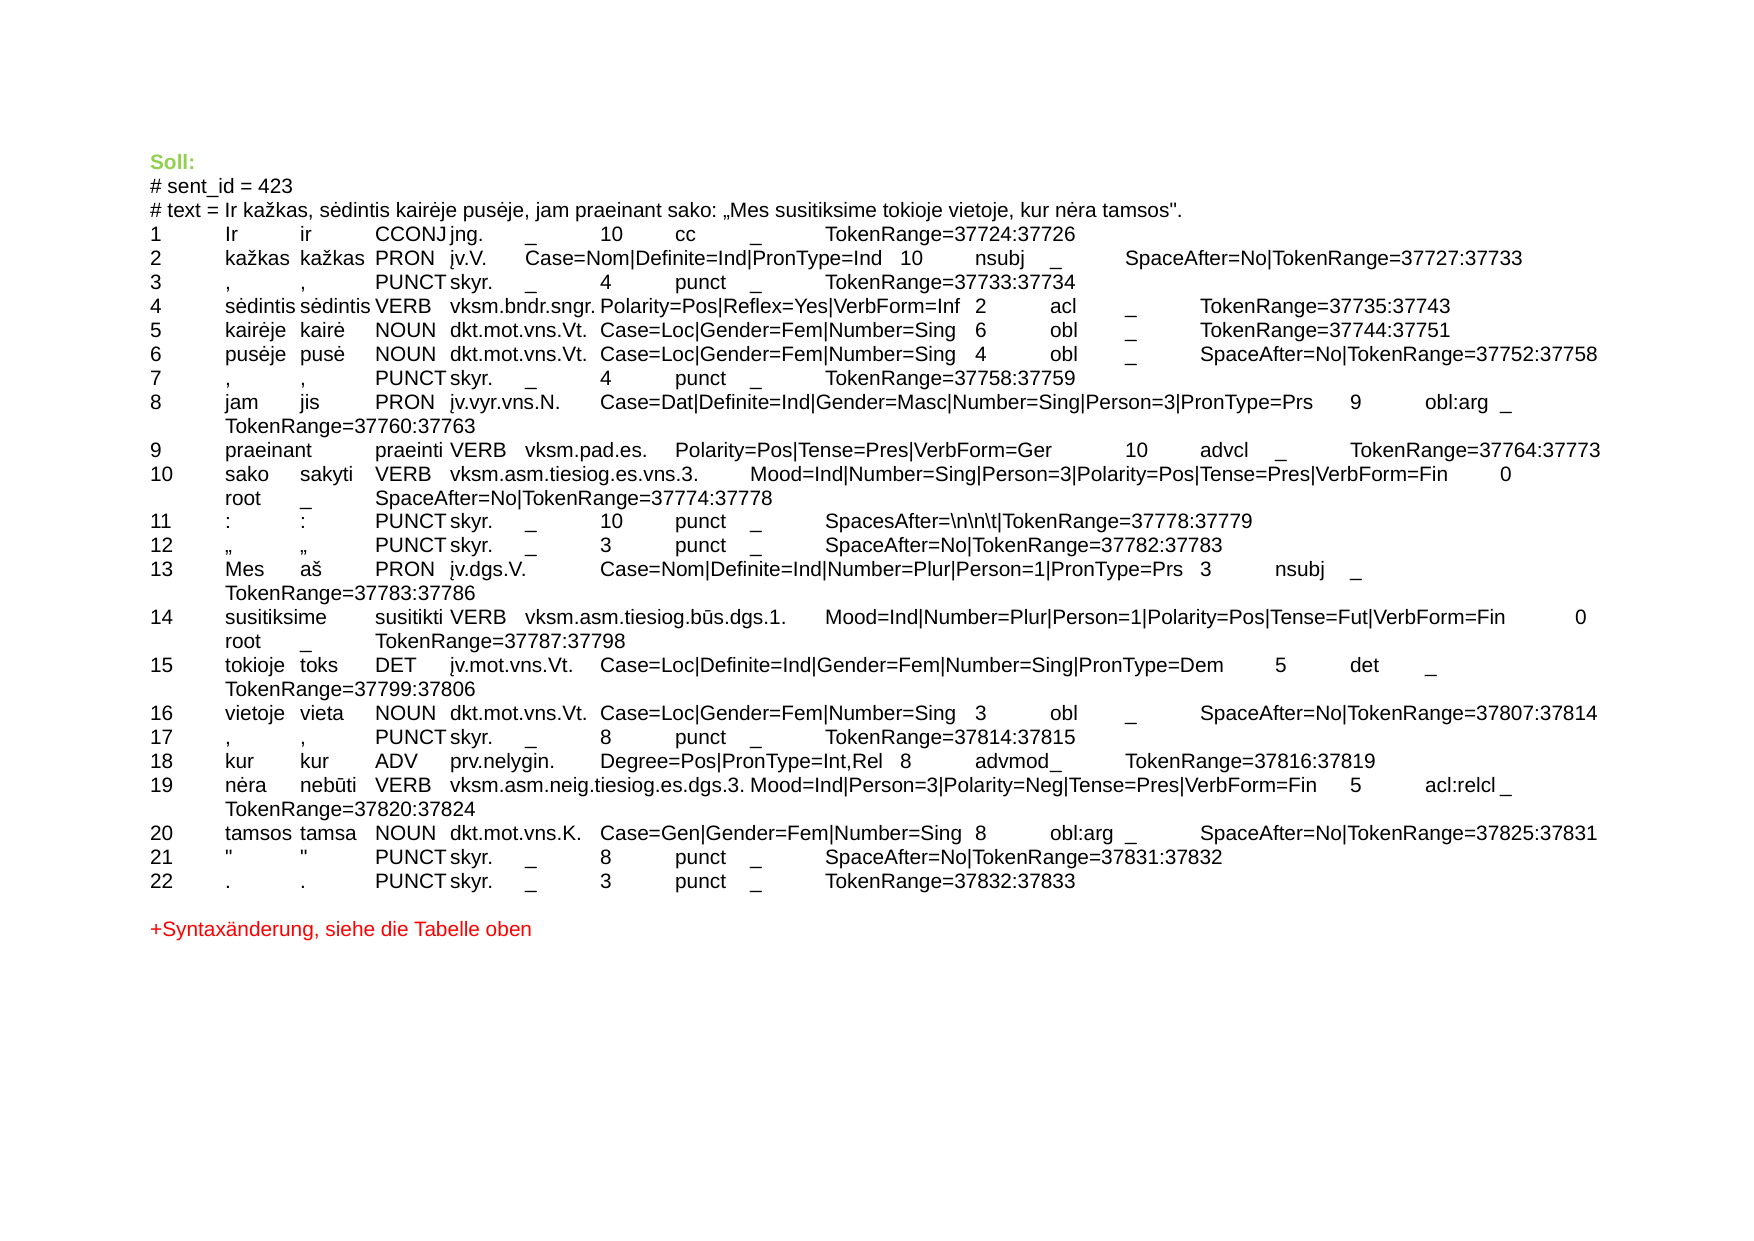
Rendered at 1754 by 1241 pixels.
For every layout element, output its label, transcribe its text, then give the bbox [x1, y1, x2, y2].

text 11 : : PUNCT skyr. _ 10 punct _ SpacesAfter=\n\n\t|TokenRange=37778:37779 [150, 509, 1604, 533]
text 5 kairėje kairė NOUN dkt.mot.vns.Vt. Case=Loc|Gender=Fem|Number=Sing 6 obl _ TokenRange=37744:37751 [150, 318, 1604, 342]
text 9 praeinant praeinti VERB vksm.pad.es. Polarity=Pos|Tense=Pres|VerbForm=Ger 10 advcl _ TokenRange=37764:37773 [150, 437, 1604, 461]
text # text = Ir kažkas, sėdintis kairėje pusėje, jam praeinant sako: „Mes susitiksime tokioje vietoje, kur nėra tamsos". [150, 198, 1604, 222]
text 18 kur kur ADV prv.nelygin. Degree=Pos|PronType=Int,Rel 8 advmod _ TokenRange=37816:37819 [150, 749, 1604, 773]
text 6 pusėje pusė NOUN dkt.mot.vns.Vt. Case=Loc|Gender=Fem|Number=Sing 4 obl _ SpaceAfter=No|TokenRange=37752:37758 [150, 342, 1604, 366]
text 3 , , PUNCT skyr. _ 4 punct _ TokenRange=37733:37734 [150, 270, 1604, 294]
text 10 sako sakyti VERB vksm.asm.tiesiog.es.vns.3. Mood=Ind|Number=Sing|Person=3|Polarity=Pos|Tense=Pres|VerbForm=Fin 0 root _ SpaceAfter=No|TokenRange=37774:37778 [150, 461, 1604, 509]
text Soll: [150, 150, 1604, 174]
text 2 kažkas kažkas PRON įv.V. Case=Nom|Definite=Ind|PronType=Ind 10 nsubj _ SpaceAfter=No|TokenRange=37727:37733 [150, 246, 1604, 270]
text 4 sėdintis sėdintis VERB vksm.bndr.sngr. Polarity=Pos|Reflex=Yes|VerbForm=Inf 2 acl _ TokenRange=37735:37743 [150, 294, 1604, 318]
text 15 tokioje toks DET įv.mot.vns.Vt. Case=Loc|Definite=Ind|Gender=Fem|Number=Sing|PronType=Dem 5 det _ TokenRange=37799:37806 [150, 653, 1604, 701]
text 13 Mes aš PRON įv.dgs.V. Case=Nom|Definite=Ind|Number=Plur|Person=1|PronType=Prs 3 nsubj _ TokenRange=37783:37786 [150, 557, 1604, 605]
text 22 . . PUNCT skyr. _ 3 punct _ TokenRange=37832:37833 [150, 869, 1604, 893]
text 14 susitiksime susitikti VERB vksm.asm.tiesiog.būs.dgs.1. Mood=Ind|Number=Plur|Person=1|Polarity=Pos|Tense=Fut|VerbForm=Fin 0 root _ TokenRange=37787:37798 [150, 605, 1604, 653]
text 17 , , PUNCT skyr. _ 8 punct _ TokenRange=37814:37815 [150, 725, 1604, 749]
text 20 tamsos tamsa NOUN dkt.mot.vns.K. Case=Gen|Gender=Fem|Number=Sing 8 obl:arg _ SpaceAfter=No|TokenRange=37825:37831 [150, 821, 1604, 845]
text 16 vietoje vieta NOUN dkt.mot.vns.Vt. Case=Loc|Gender=Fem|Number=Sing 3 obl _ SpaceAfter=No|TokenRange=37807:37814 [150, 701, 1604, 725]
text 19 nėra nebūti VERB vksm.asm.neig.tiesiog.es.dgs.3. Mood=Ind|Person=3|Polarity=Neg|Tense=Pres|VerbForm=Fin 5 acl:relcl _ TokenRange=37820:37824 [150, 773, 1604, 821]
text 12 „ „ PUNCT skyr. _ 3 punct _ SpaceAfter=No|TokenRange=37782:37783 [150, 533, 1604, 557]
text 21 " " PUNCT skyr. _ 8 punct _ SpaceAfter=No|TokenRange=37831:37832 [150, 845, 1604, 869]
text 8 jam jis PRON įv.vyr.vns.N. Case=Dat|Definite=Ind|Gender=Masc|Number=Sing|Person=3|PronType=Prs 9 obl:arg _ TokenRange=37760:37763 [150, 389, 1604, 437]
text # sent_id = 423 [150, 174, 1604, 198]
text 7 , , PUNCT skyr. _ 4 punct _ TokenRange=37758:37759 [150, 366, 1604, 389]
text 1 Ir ir CCONJ jng. _ 10 cc _ TokenRange=37724:37726 [150, 222, 1604, 246]
text +Syntaxänderung, siehe die Tabelle oben [150, 917, 1604, 941]
